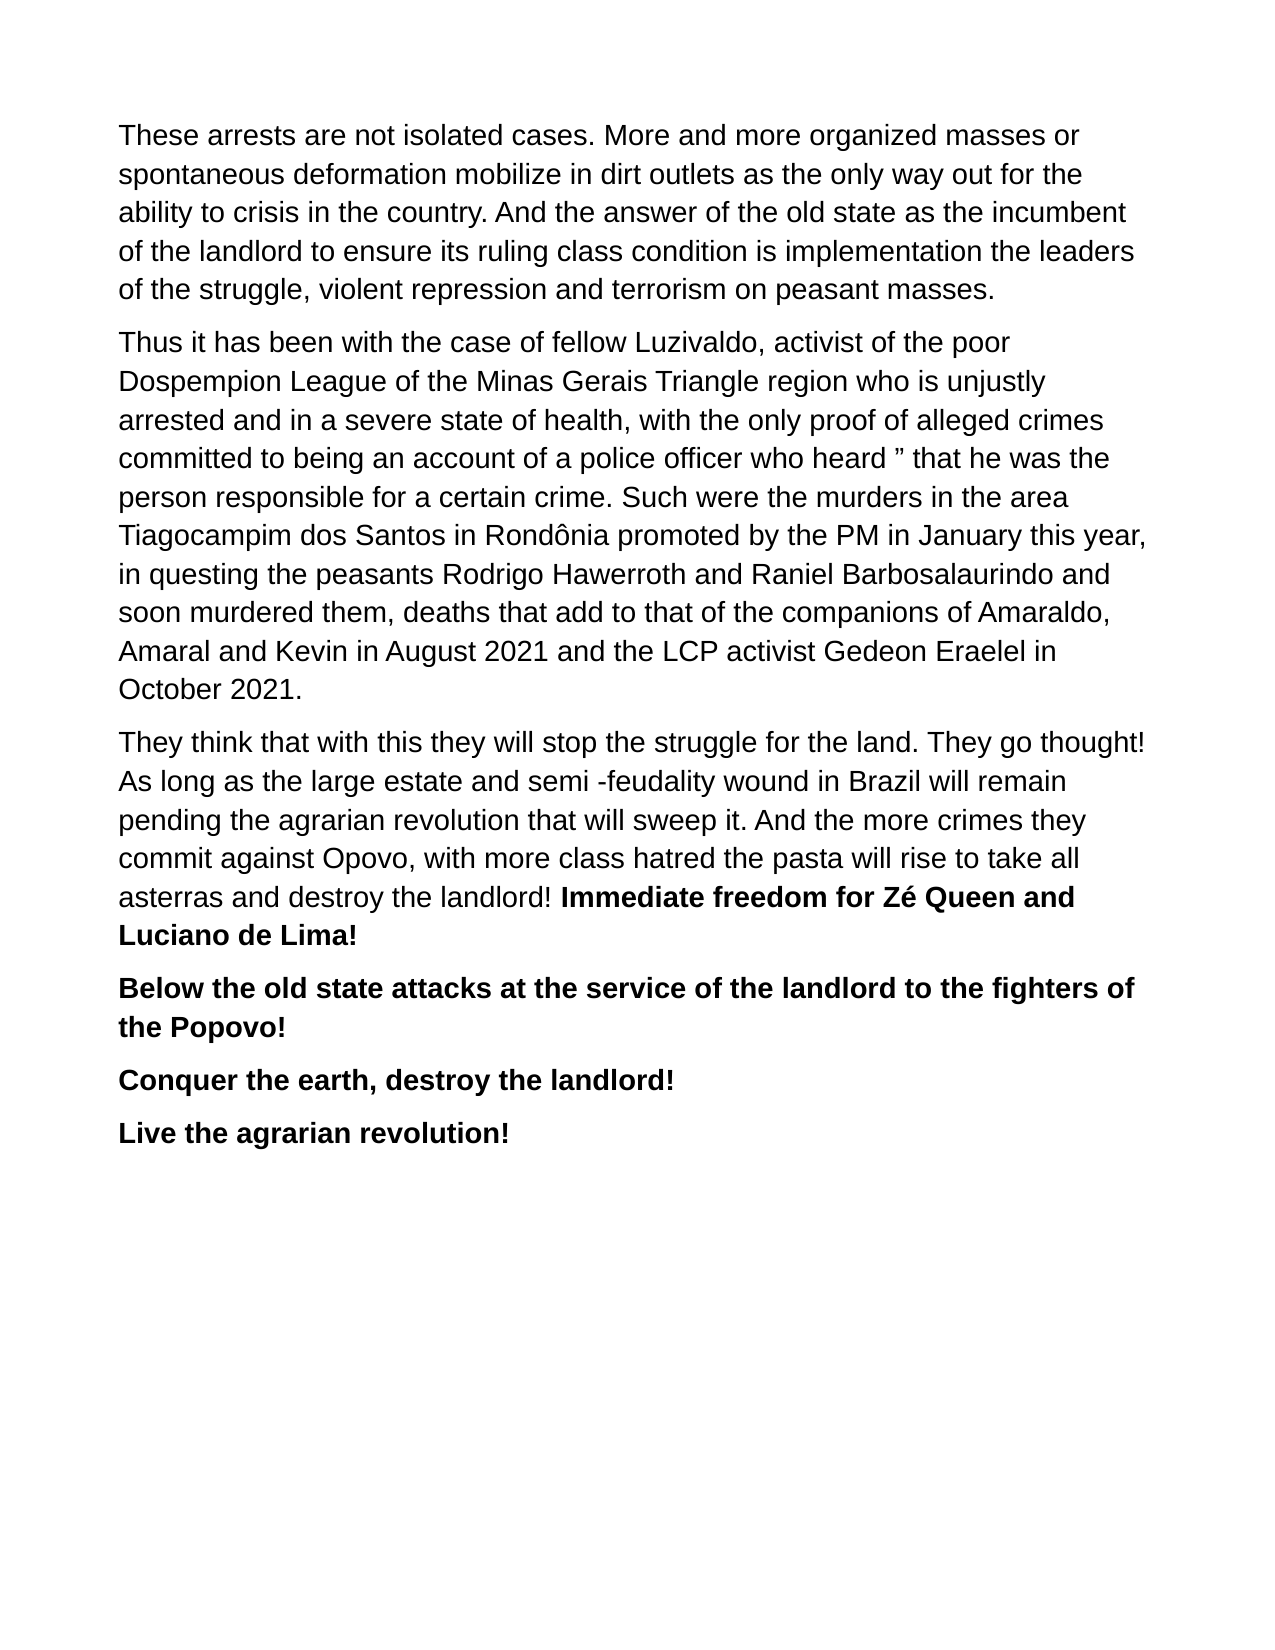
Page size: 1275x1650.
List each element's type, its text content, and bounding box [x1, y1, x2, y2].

text They think that with this they will stop the struggle for the land. They go thought!As long as the large estate and semi -feudality wound in Brazil will remain pending the agrarian revolution that will sweep it. And the more crimes they commit against Opovo, with more class hatred the pasta will rise to take all asterras and destroy the landlord! Immediate freedom for Zé Queen and Luciano de Lima! [118, 725, 1157, 952]
text Thus it has been with the case of fellow Luzivaldo, activist of the poor Dospempion League of the Minas Gerais Triangle region who is unjustly arrested and in a severe state of health, with the only proof of alleged crimes committed to being an account of a police officer who heard ” that he was the person responsible for a certain crime. Such were the murders in the area Tiagocampim dos Santos in Rondônia promoted by the PM in January this year, in questing the peasants Rodrigo Hawerroth and Raniel Barbosalaurindo and soon murdered them, deaths that add to that of the companions of Amaraldo, Amaral and Kevin in August 2021 and the LCP activist Gedeon Eraelel in October 2021. [118, 325, 1157, 706]
text Live the agrarian revolution! [118, 1116, 1157, 1149]
text Below the old state attacks at the service of the landlord to the fighters of the Popovo! [118, 971, 1157, 1043]
text These arrests are not isolated cases. More and more organized masses or spontaneous deformation mobilize in dirt outlets as the only way out for the ability to crisis in the country. And the answer of the old state as the incumbent of the landlord to ensure its ruling class condition is implementation the leaders of the struggle, violent repression and terrorism on peasant masses. [118, 118, 1157, 306]
text Conquer the earth, destroy the landlord! [118, 1063, 1157, 1096]
